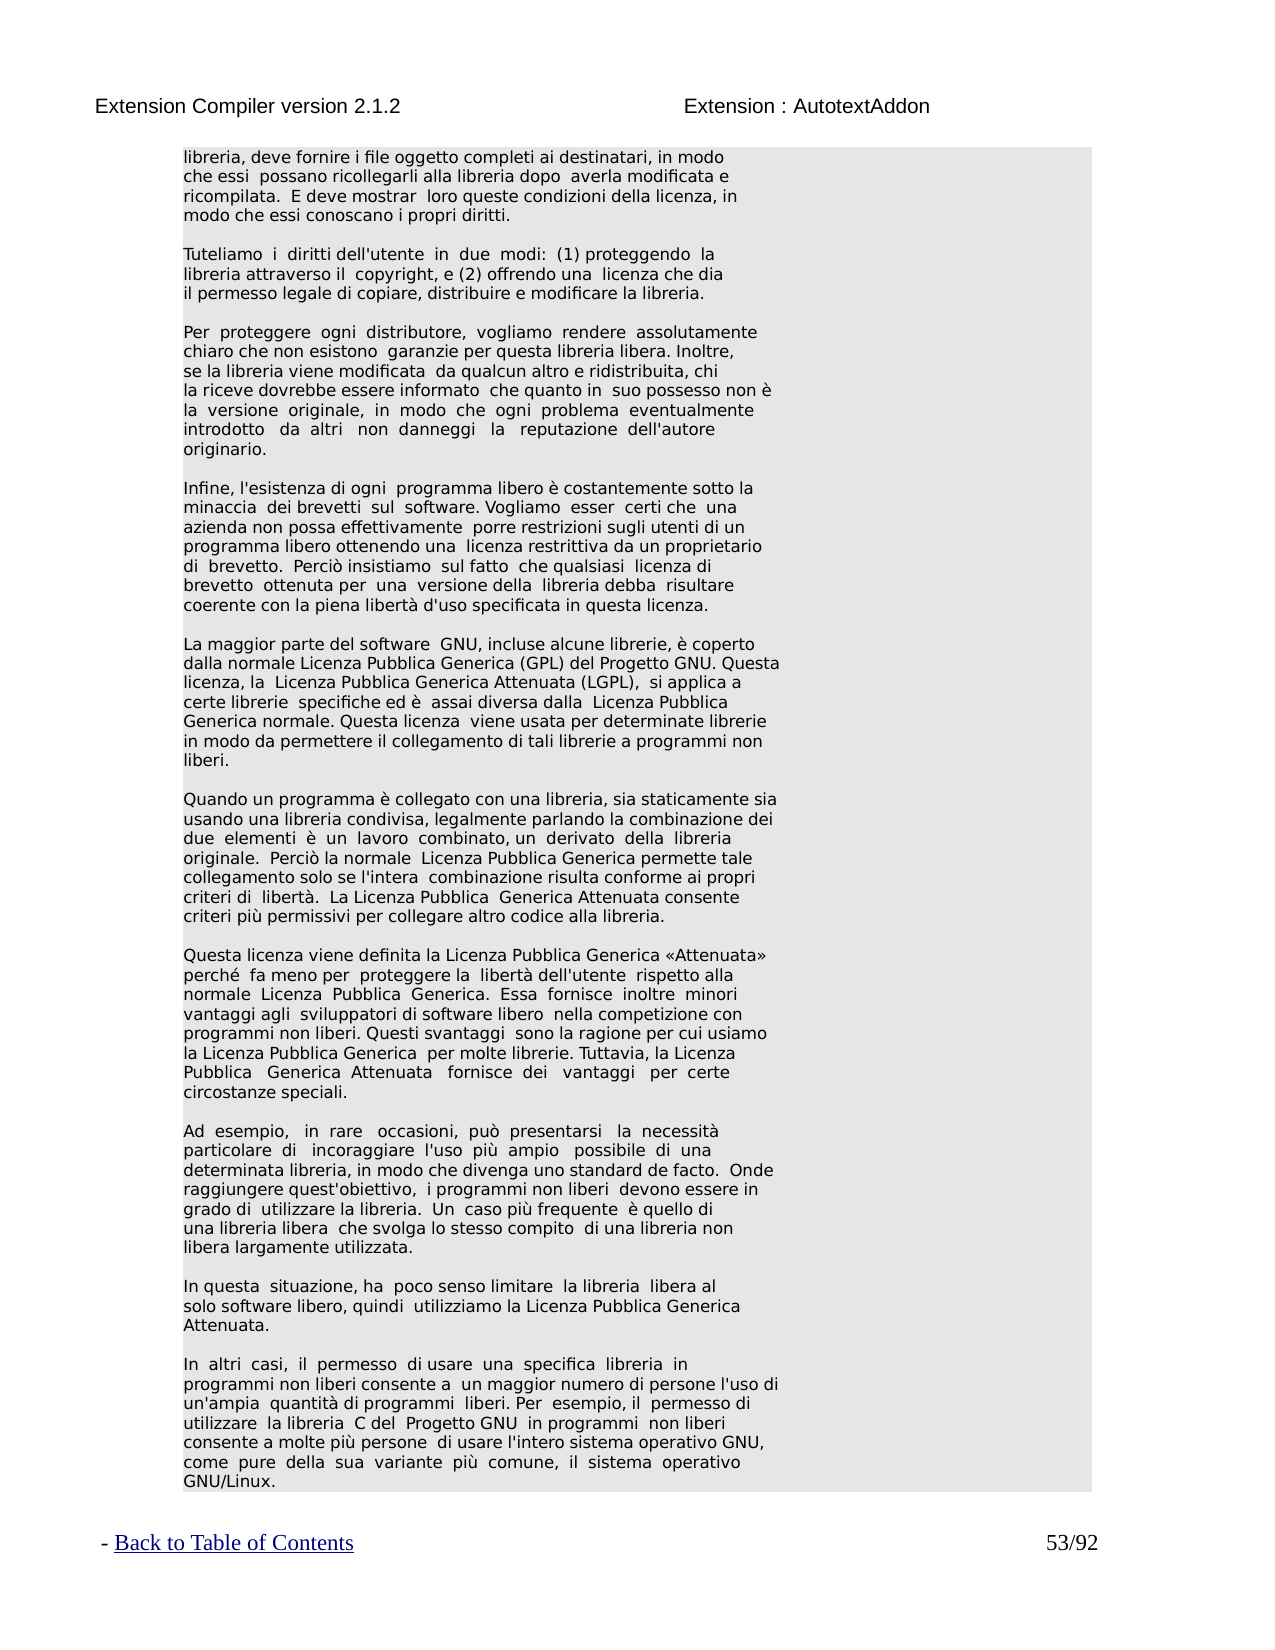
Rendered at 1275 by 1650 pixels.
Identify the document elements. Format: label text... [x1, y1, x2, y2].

text GNU/Linux. [183, 1472, 1092, 1492]
text Attenuata. [183, 1316, 1092, 1336]
text programmi non liberi consente a un maggior numero di persone l'uso di [183, 1375, 1092, 1394]
text libreria, deve fornire i file oggetto completi ai destinatari, in modo [183, 147, 1092, 167]
text la versione originale, in modo che ogni problema eventualmente [183, 401, 1092, 420]
text raggiungere quest'obiettivo, i programmi non liberi devono essere in [183, 1180, 1092, 1199]
text una libreria libera che svolga lo stesso compito di una libreria non [183, 1219, 1092, 1238]
text come pure della sua variante più comune, il sistema operativo [183, 1453, 1092, 1472]
text la riceve dovrebbe essere informato che quanto in suo possesso non è [183, 381, 1092, 401]
text consente a molte più persone di usare l'intero sistema operativo GNU, [183, 1433, 1092, 1453]
text modo che essi conoscano i propri diritti. [183, 206, 1092, 225]
text Generica normale. Questa licenza viene usata per determinate librerie [183, 712, 1092, 732]
text originario. [183, 440, 1092, 459]
text grado di utilizzare la libreria. Un caso più frequente è quello di [183, 1199, 1092, 1219]
text che essi possano ricollegarli alla libreria dopo averla modificata e [183, 167, 1092, 186]
text chiaro che non esistono garanzie per questa libreria libera. Inoltre, [183, 342, 1092, 362]
text un'ampia quantità di programmi liberi. Per esempio, il permesso di [183, 1394, 1092, 1414]
text licenza, la Licenza Pubblica Generica Attenuata (LGPL), si applica a [183, 673, 1092, 693]
text programma libero ottenendo una licenza restrittiva da un proprietario [183, 537, 1092, 557]
text certe librerie specifiche ed è assai diversa dalla Licenza Pubblica [183, 693, 1092, 712]
text Per proteggere ogni distributore, vogliamo rendere assolutamente [183, 323, 1092, 342]
text in modo da permettere il collegamento di tali librerie a programmi non [183, 732, 1092, 751]
text vantaggi agli sviluppatori di software libero nella competizione con [183, 1004, 1092, 1024]
text criteri più permissivi per collegare altro codice alla libreria. [183, 907, 1092, 927]
text libreria attraverso il copyright, e (2) offrendo una licenza che dia [183, 264, 1092, 284]
text Ad esempio, in rare occasioni, può presentarsi la necessità [183, 1121, 1092, 1141]
text solo software libero, quindi utilizziamo la Licenza Pubblica Generica [183, 1297, 1092, 1316]
text il permesso legale di copiare, distribuire e modificare la libreria. [183, 284, 1092, 303]
text perché fa meno per proteggere la libertà dell'utente rispetto alla [183, 966, 1092, 985]
text normale Licenza Pubblica Generica. Essa fornisce inoltre minori [183, 985, 1092, 1004]
text circostanze speciali. [183, 1082, 1092, 1102]
text minaccia dei brevetti sul software. Vogliamo esser certi che una [183, 498, 1092, 518]
text criteri di libertà. La Licenza Pubblica Generica Attenuata consente [183, 888, 1092, 907]
text originale. Perciò la normale Licenza Pubblica Generica permette tale [183, 849, 1092, 868]
text di brevetto. Perciò insistiamo sul fatto che qualsiasi licenza di [183, 557, 1092, 576]
text determinata libreria, in modo che divenga uno standard de facto. Onde [183, 1160, 1092, 1180]
text utilizzare la libreria C del Progetto GNU in programmi non liberi [183, 1414, 1092, 1433]
text due elementi è un lavoro combinato, un derivato della libreria [183, 829, 1092, 849]
text la Licenza Pubblica Generica per molte librerie. Tuttavia, la Licenza [183, 1043, 1092, 1063]
text liberi. [183, 751, 1092, 771]
text In altri casi, il permesso di usare una specifica libreria in [183, 1355, 1092, 1375]
text usando una libreria condivisa, legalmente parlando la combinazione dei [183, 810, 1092, 829]
text libera largamente utilizzata. [183, 1238, 1092, 1258]
text azienda non possa effettivamente porre restrizioni sugli utenti di un [183, 518, 1092, 537]
text La maggior parte del software GNU, incluse alcune librerie, è coperto [183, 634, 1092, 654]
text Questa licenza viene definita la Licenza Pubblica Generica «Attenuata» [183, 946, 1092, 966]
text Quando un programma è collegato con una libreria, sia staticamente sia [183, 790, 1092, 810]
text collegamento solo se l'intera combinazione risulta conforme ai propri [183, 868, 1092, 888]
text programmi non liberi. Questi svantaggi sono la ragione per cui usiamo [183, 1024, 1092, 1043]
text In questa situazione, ha poco senso limitare la libreria libera al [183, 1277, 1092, 1297]
text Infine, l'esistenza di ogni programma libero è costantemente sotto la [183, 479, 1092, 498]
text ricompilata. E deve mostrar loro queste condizioni della licenza, in [183, 186, 1092, 206]
text Pubblica Generica Attenuata fornisce dei vantaggi per certe [183, 1063, 1092, 1082]
text brevetto ottenuta per una versione della libreria debba risultare [183, 576, 1092, 596]
text se la libreria viene modificata da qualcun altro e ridistribuita, chi [183, 362, 1092, 381]
text introdotto da altri non danneggi la reputazione dell'autore [183, 420, 1092, 440]
text Tuteliamo i diritti dell'utente in due modi: (1) proteggendo la [183, 245, 1092, 264]
text dalla normale Licenza Pubblica Generica (GPL) del Progetto GNU. Questa [183, 654, 1092, 673]
text coerente con la piena libertà d'uso specificata in questa licenza. [183, 596, 1092, 615]
text particolare di incoraggiare l'uso più ampio possibile di una [183, 1141, 1092, 1160]
